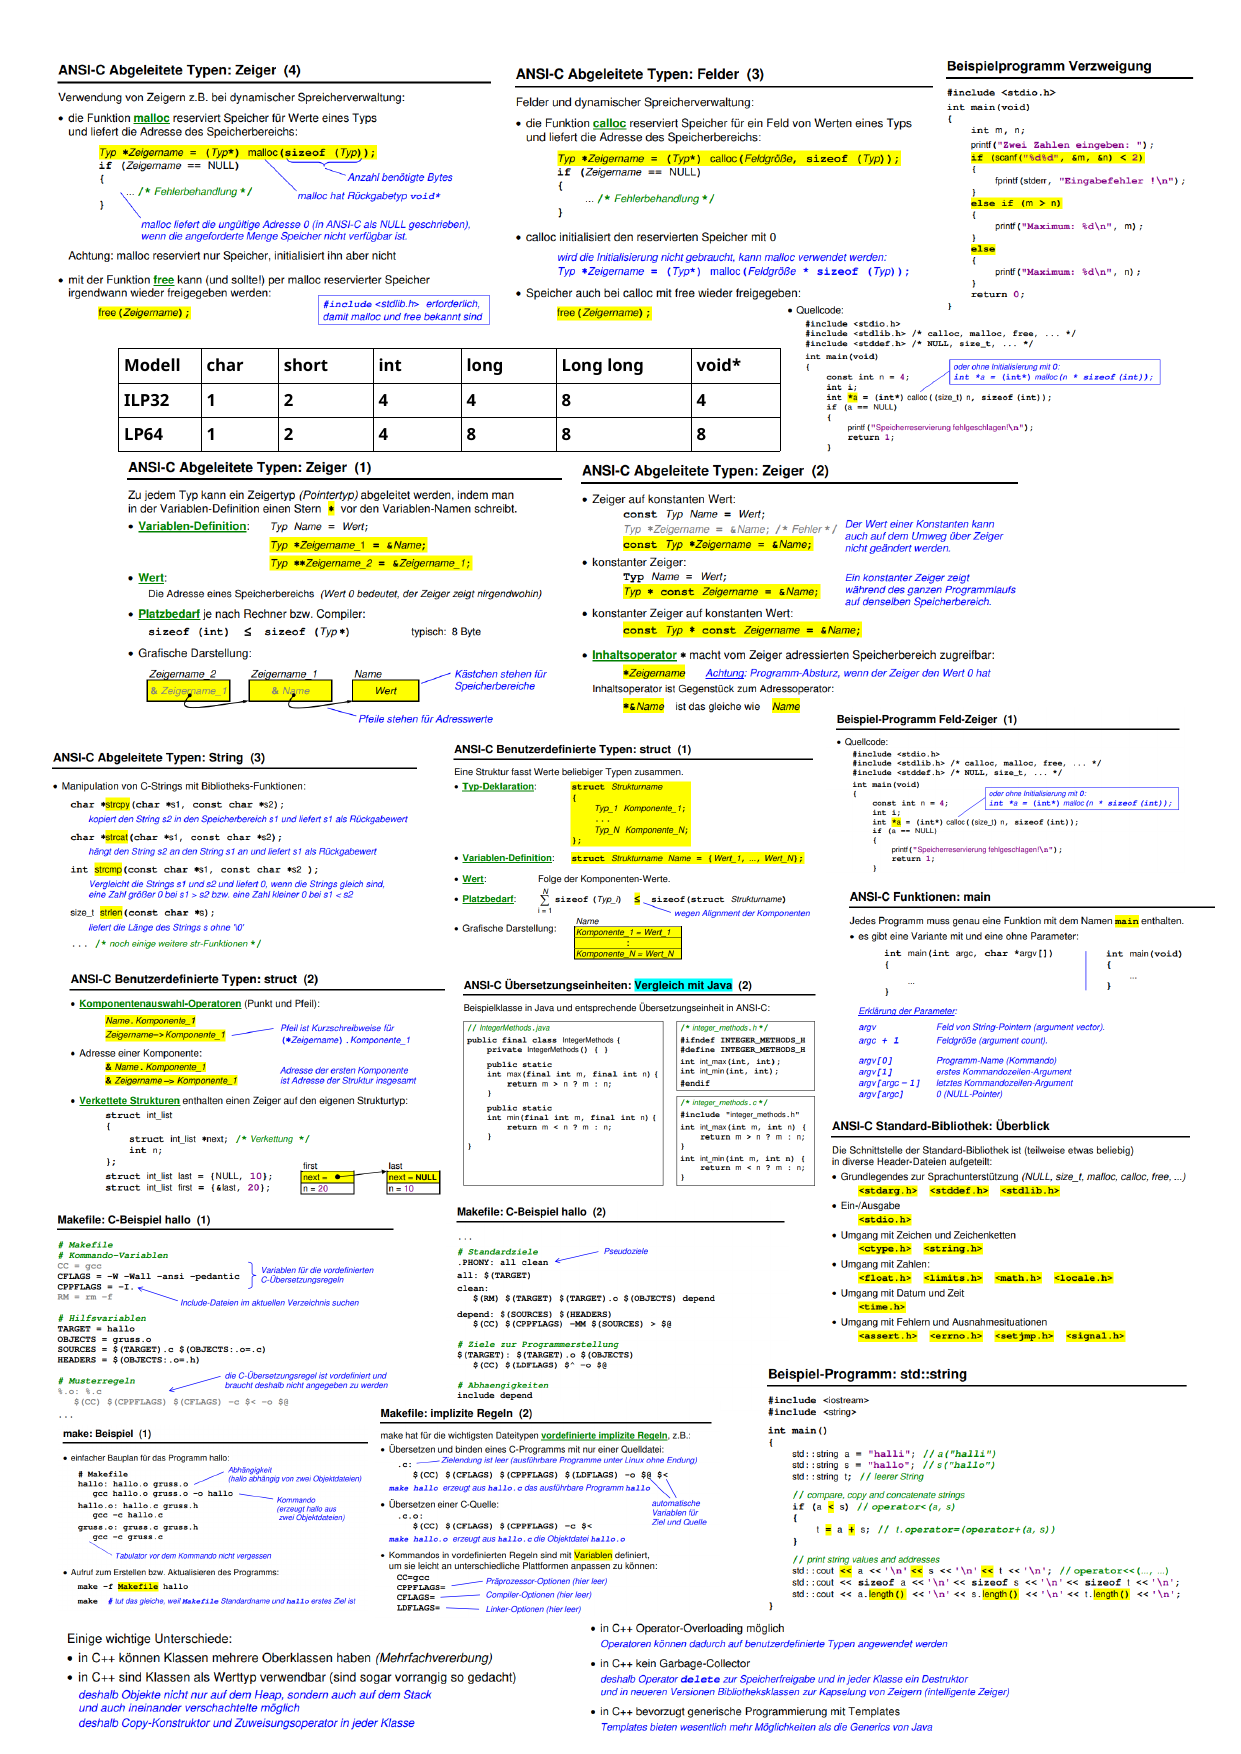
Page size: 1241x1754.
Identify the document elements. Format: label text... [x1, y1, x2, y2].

table_cell ILP32 [119, 384, 201, 417]
picture [512, 55, 1194, 454]
table_cell 4 [462, 384, 556, 417]
table_cell 1 [202, 384, 278, 417]
table_cell 8 [692, 418, 780, 451]
table_cell 8 [557, 384, 691, 417]
picture [845, 885, 1215, 1109]
table_cell LP64 [119, 418, 201, 451]
picture [44, 52, 496, 328]
picture [61, 1625, 520, 1736]
picture [48, 746, 1187, 1738]
table_cell 2 [279, 418, 373, 451]
table_header void* [692, 349, 780, 382]
picture [457, 975, 1190, 1347]
table_header char [202, 349, 278, 382]
table_header short [279, 349, 373, 382]
table_cell 4 [374, 384, 461, 417]
table_cell 4 [374, 418, 461, 451]
table_header long [462, 349, 556, 382]
picture [448, 739, 819, 962]
table_cell 1 [202, 418, 278, 451]
table_cell 8 [462, 418, 556, 451]
table_cell 4 [692, 384, 780, 417]
picture [122, 458, 1185, 873]
table_header Long long [557, 349, 691, 382]
table_header Modell [119, 349, 201, 382]
table_cell 2 [279, 384, 373, 417]
table_cell 8 [557, 418, 691, 451]
table_header int [374, 349, 461, 382]
